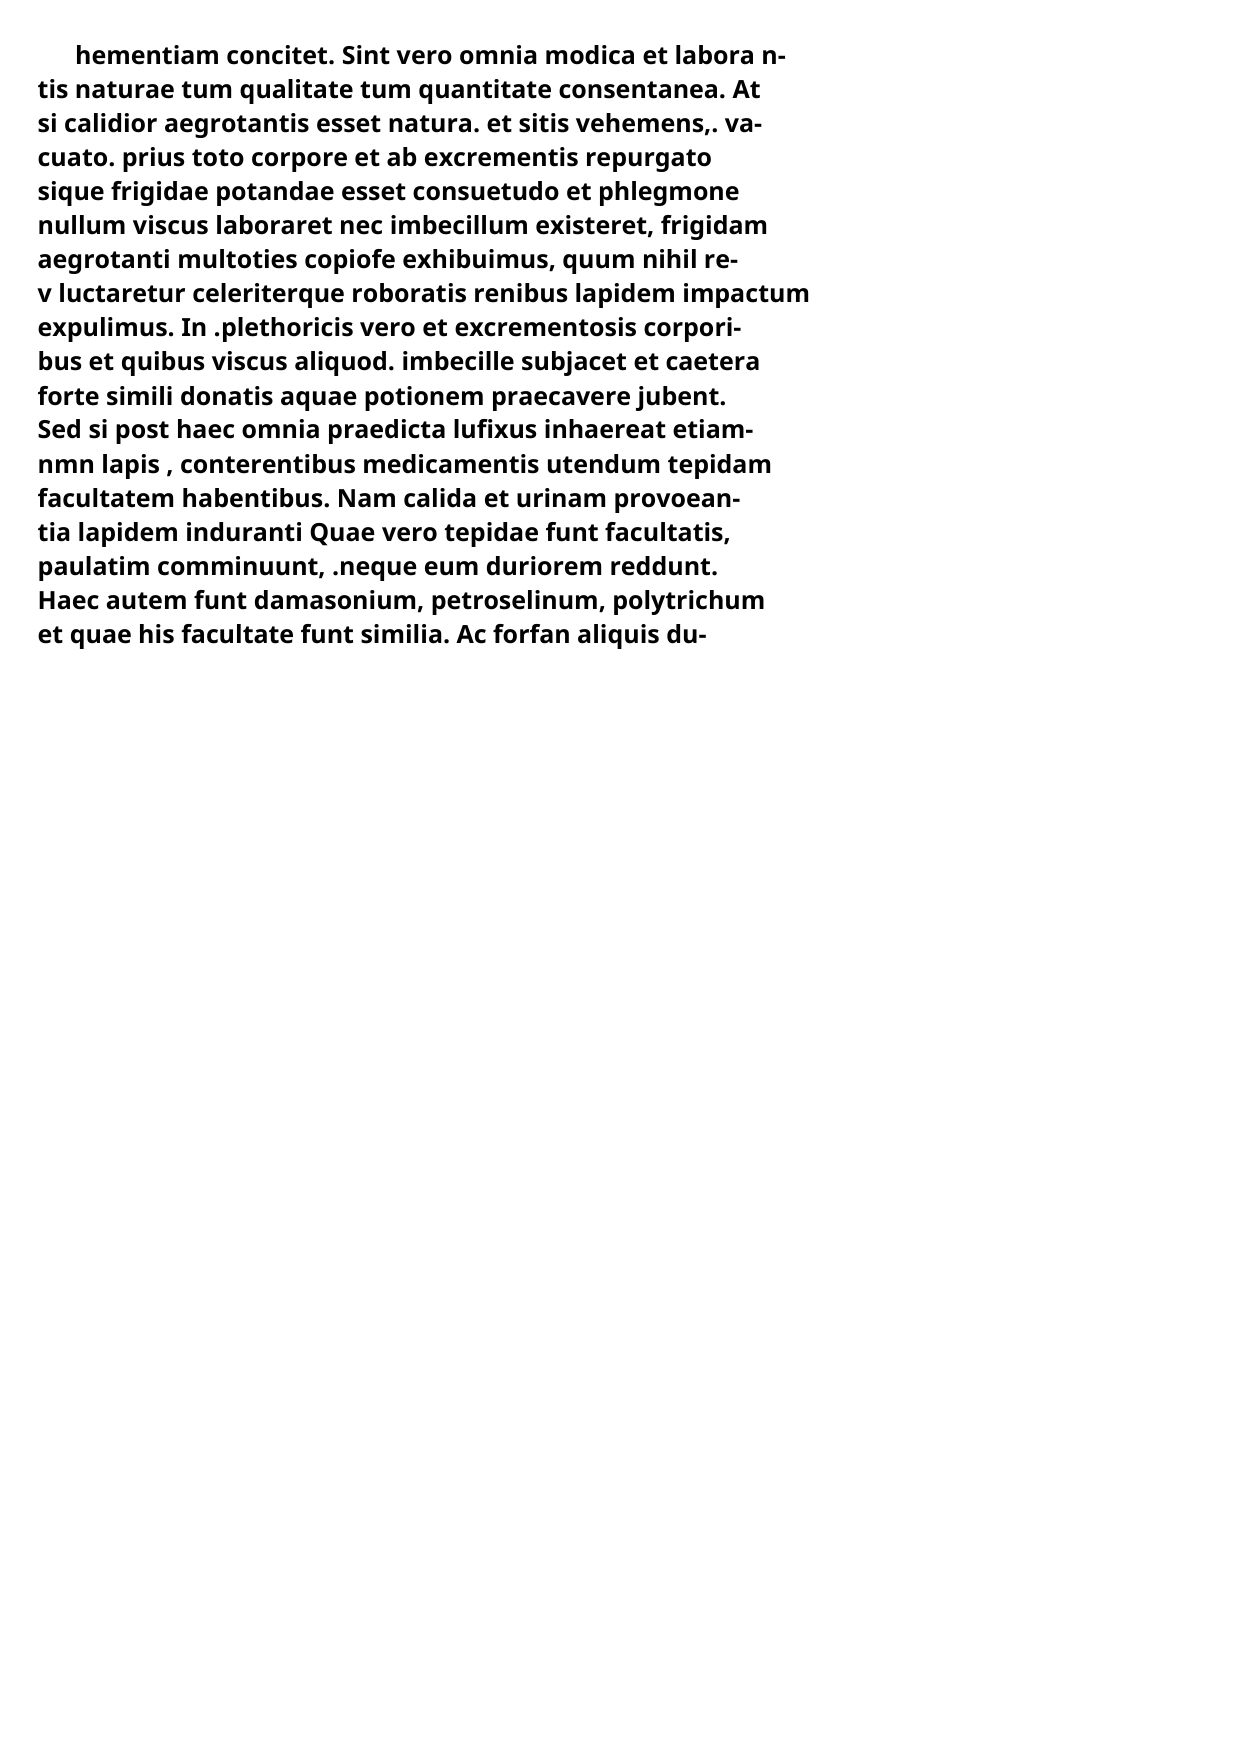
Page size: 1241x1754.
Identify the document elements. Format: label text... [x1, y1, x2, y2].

text hementiam concitet. Sint vero omnia modica et labora n- tis naturae tum qualitate tum quantitate consentanea. At si calidior aegrotantis esset natura. et sitis vehemens,. va- cuato. prius toto corpore et ab excrementis repurgato sique frigidae potandae esset consuetudo et phlegmone nullum viscus laboraret nec imbecillum existeret, frigidam aegrotanti multoties copiofe exhibuimus, quum nihil re- v luctaretur celeriterque roboratis renibus lapidem impactum expulimus. In .plethoricis vero et excrementosis corpori- bus et quibus viscus aliquod. imbecille subjacet et caetera forte simili donatis aquae potionem praecavere jubent. Sed si post haec omnia praedicta lufixus inhaereat etiam- nmn lapis , conterentibus medicamentis utendum tepidam facultatem habentibus. Nam calida et urinam provoean- tia lapidem induranti Quae vero tepidae funt facultatis, paulatim comminuunt, .neque eum duriorem reddunt. Haec autem funt damasonium, petroselinum, polytrichum et quae his facultate funt similia. Ac forfan aliquis du- [37, 37, 1203, 651]
